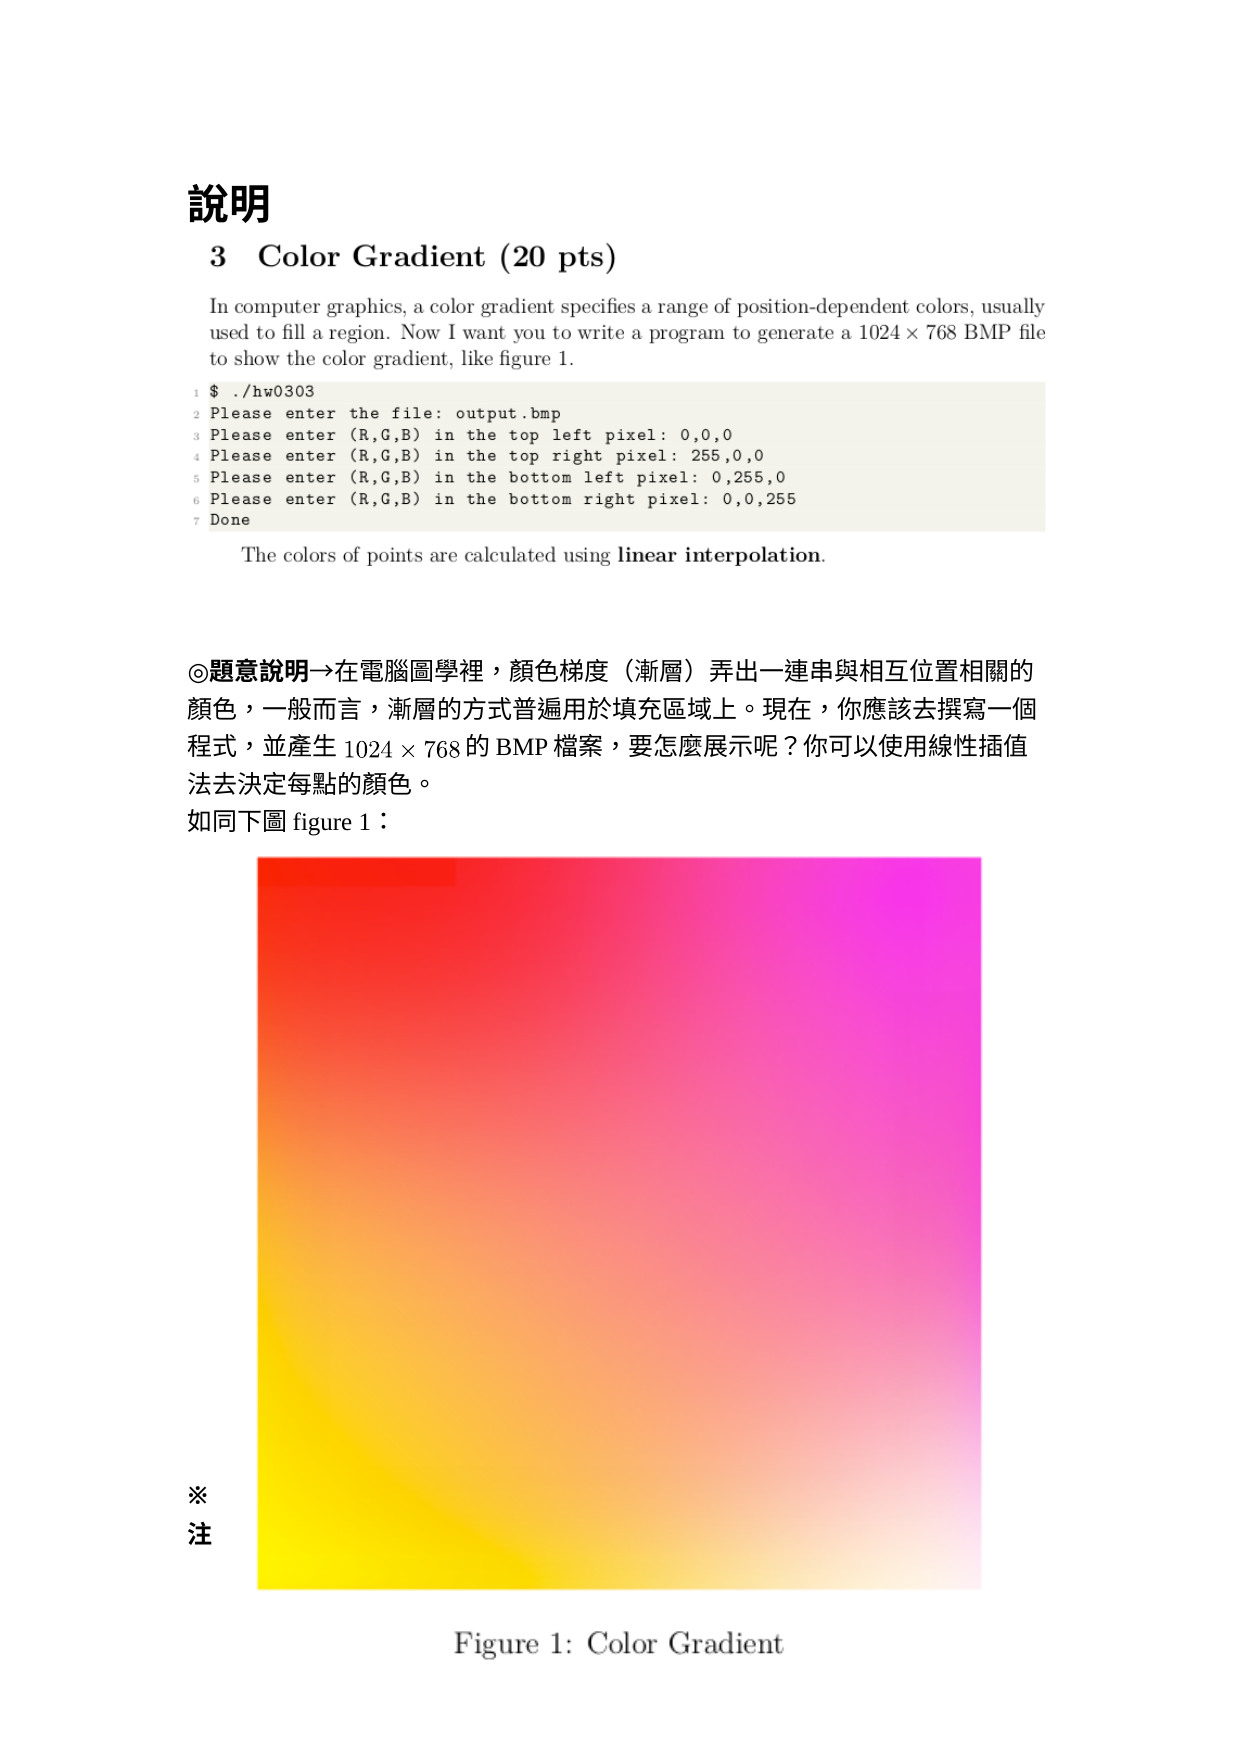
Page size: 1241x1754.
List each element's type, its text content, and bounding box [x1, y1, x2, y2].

text ※注 [187, 1476, 230, 1551]
picture [191, 238, 1049, 580]
text ◎題意說明→在電腦圖學裡，顏色梯度（漸層）弄出一連串與相互位置相關的顏色，一般而言，漸層的方式普遍用於填充區域上。現在，你應該去撰寫一個程式，並產生 的BMP檔案，要怎麼展示呢？你可以使用線性插值法去決定每點的顏色。 [187, 651, 1053, 801]
picture [230, 838, 1010, 1666]
text [1010, 1476, 1053, 1551]
text 如同下圖figure 1： [187, 801, 1053, 839]
text 說明 [187, 164, 1053, 239]
